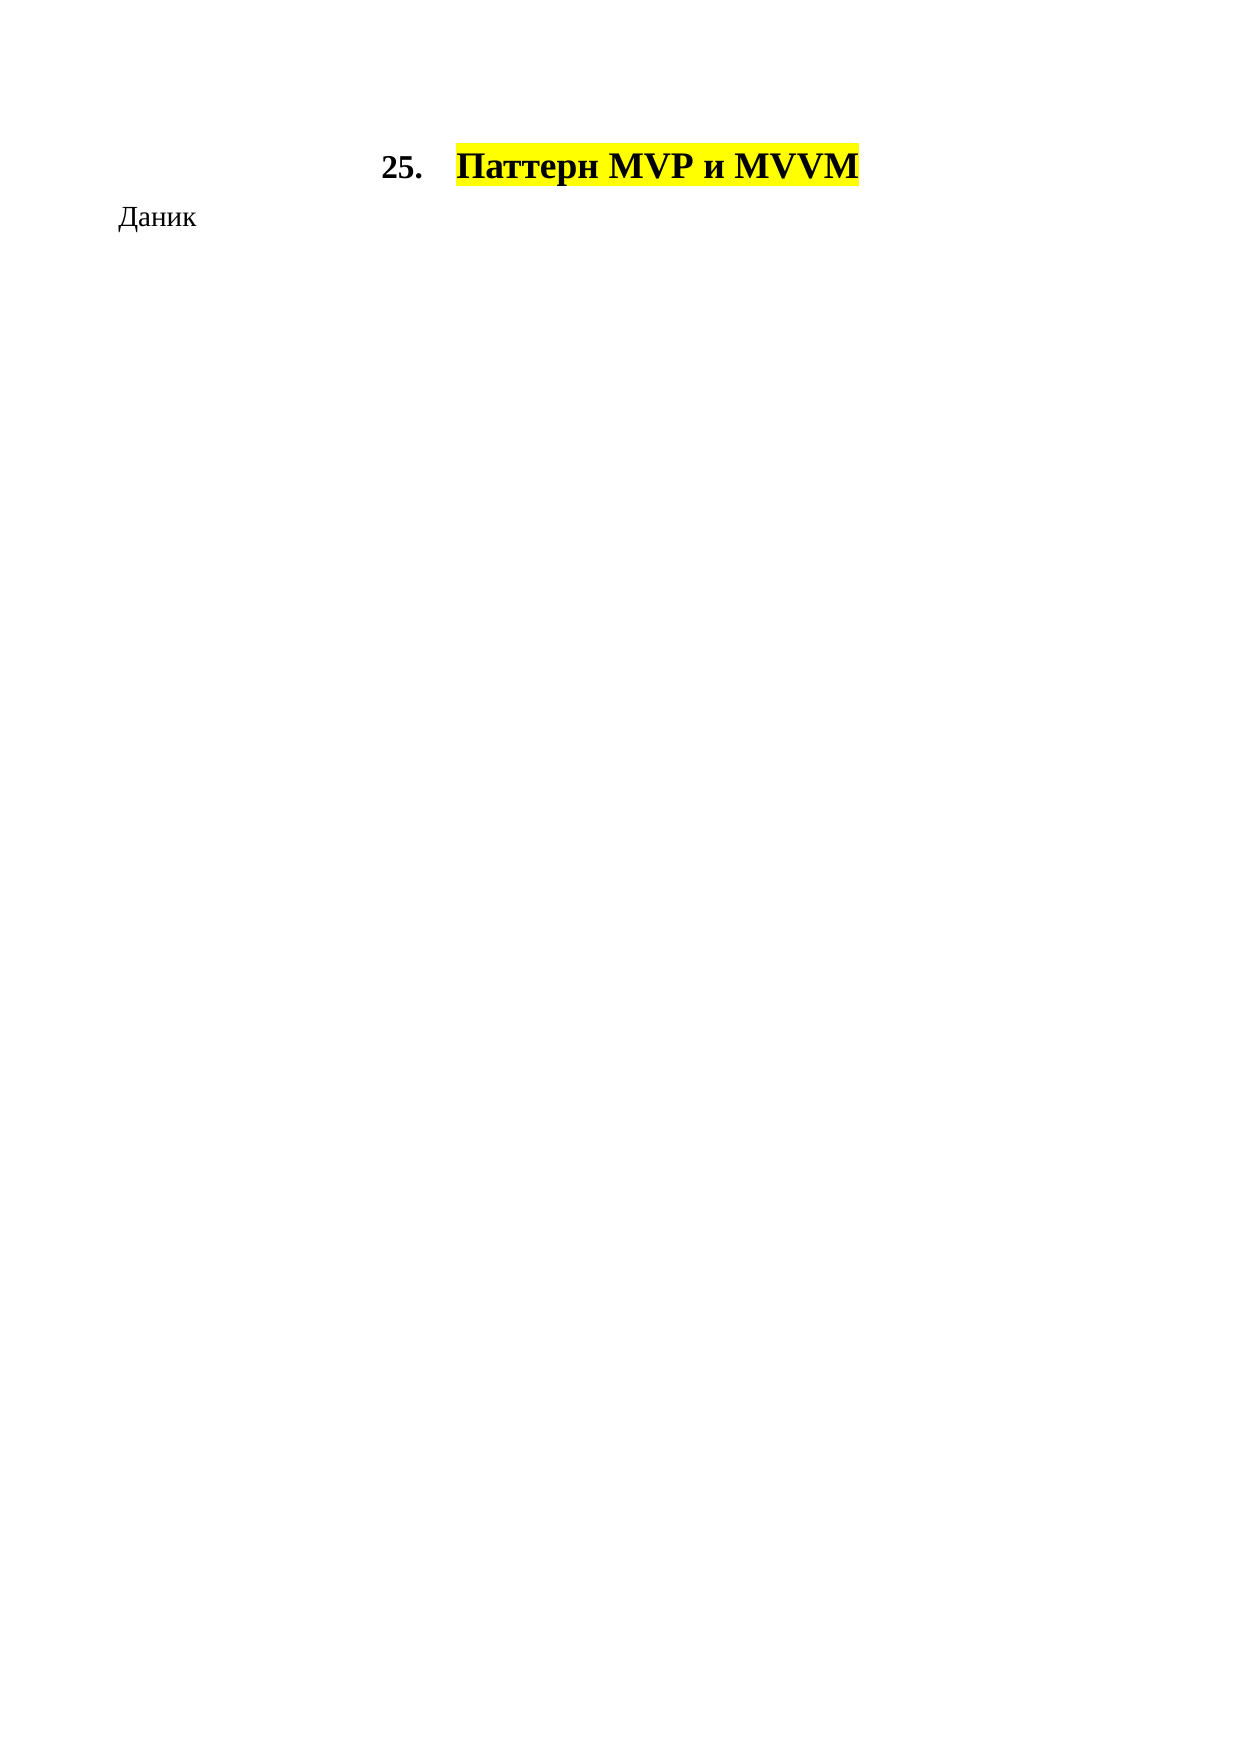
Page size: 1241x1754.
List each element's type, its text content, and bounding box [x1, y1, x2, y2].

text Даник [118, 199, 1122, 232]
subtitle Паттерн MVP и MVVM [118, 143, 1122, 186]
